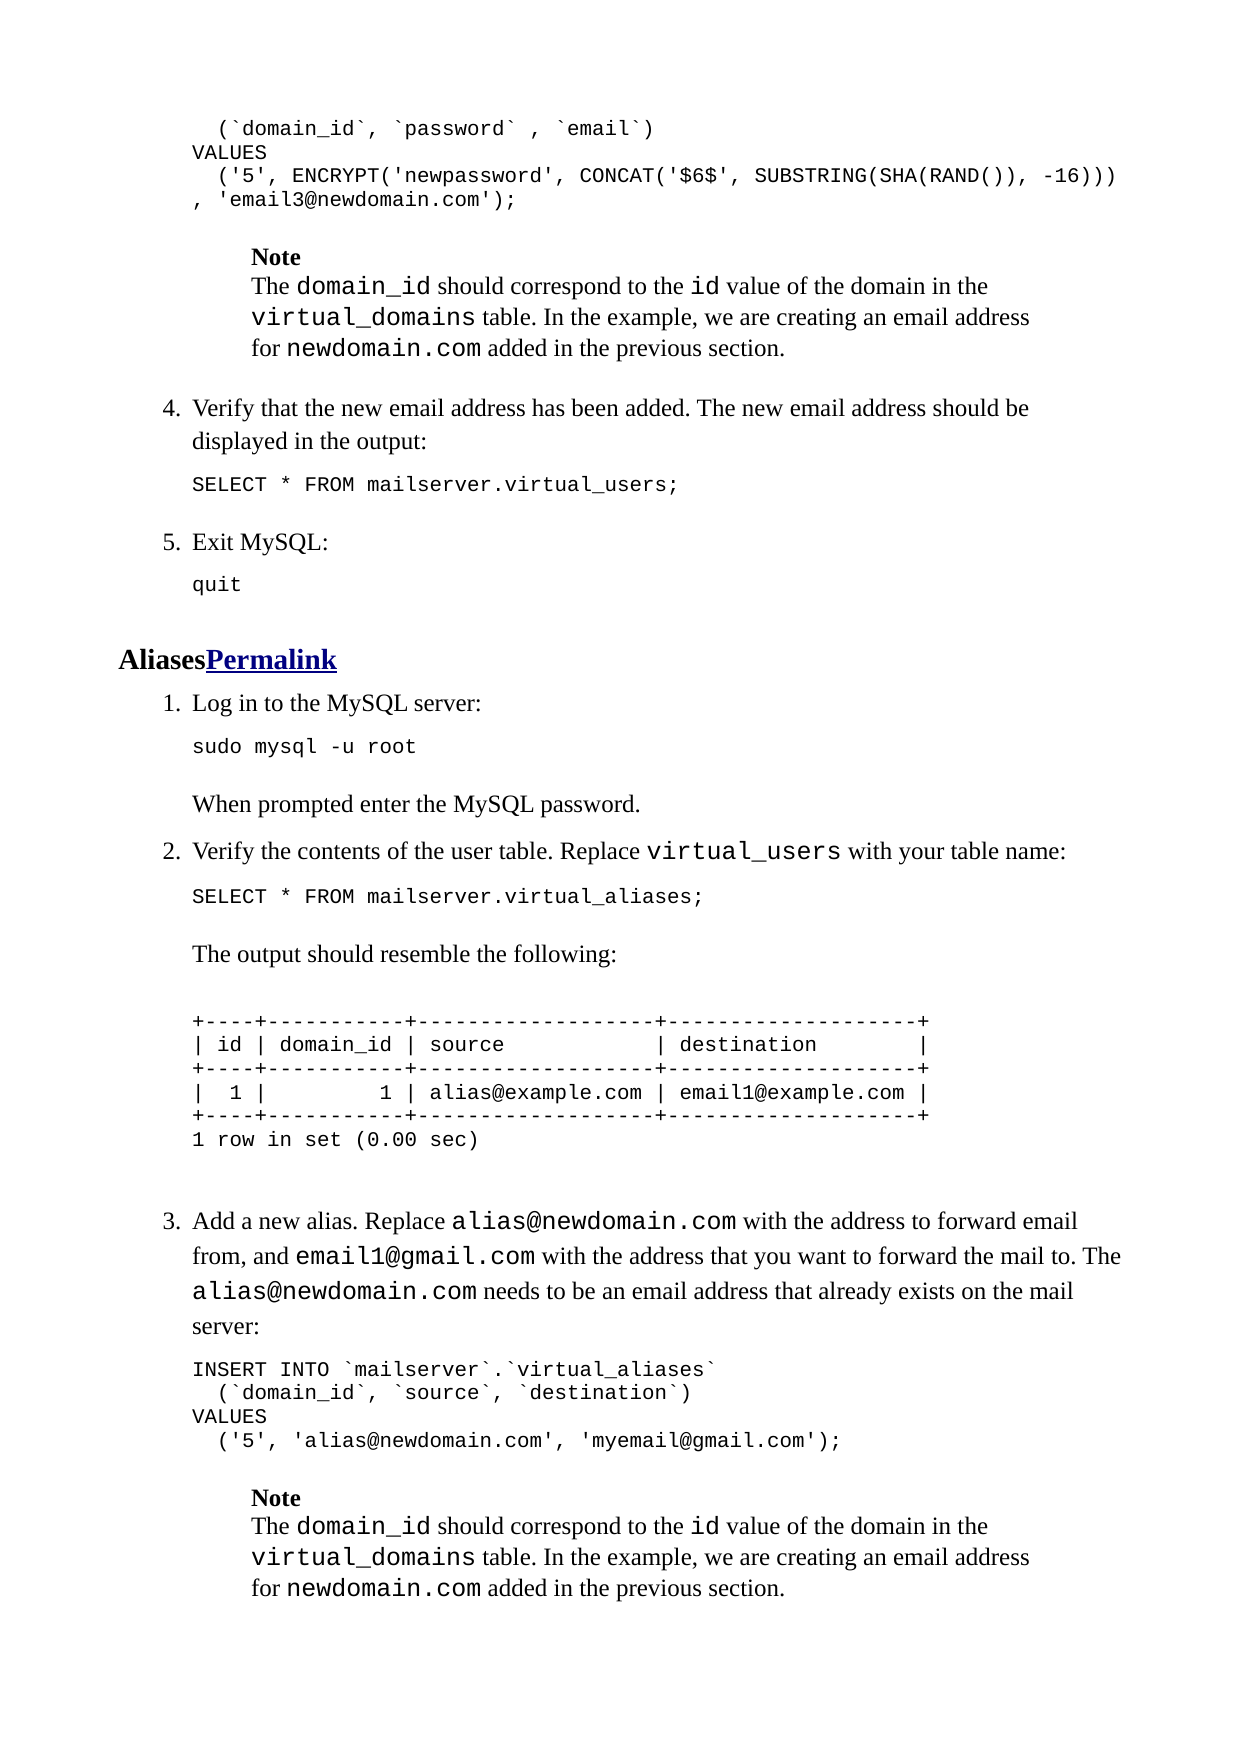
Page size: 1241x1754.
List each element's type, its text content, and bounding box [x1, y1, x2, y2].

list | 1 | 1 | alias@example.com | email1@example.com | [162, 1082, 1122, 1105]
list Add a new alias. Replace alias@newdomain.com with the address to forward email from, and email1@gmail.com with the address that you want to forward the mail to. The alias@newdomain.com needs to be an email address that already exists on the mail server: [162, 1206, 1122, 1340]
list Note [221, 1483, 1063, 1511]
list The domain_id should correspond to the id value of the domain in the virtual_domains table. In the example, we are creating an email address for newdomain.com added in the previous section. [221, 1511, 1063, 1604]
list +----+-----------+-------------------+--------------------+ [162, 1105, 1122, 1129]
list The domain_id should correspond to the id value of the domain in the virtual_domains table. In the example, we are creating an email address for newdomain.com added in the previous section. [221, 271, 1063, 363]
list ('5', ENCRYPT('newpassword', CONCAT('$6$', SUBSTRING(SHA(RAND()), -16))) , 'email3@newdomain.com'); [162, 165, 1122, 213]
list ('5', 'alias@newdomain.com', 'myemail@gmail.com'); [162, 1429, 1122, 1453]
list The output should resemble the following: [162, 939, 1122, 968]
list SELECT * FROM mailserver.virtual_users; [162, 473, 1122, 497]
subtitle AliasesPermalink [118, 642, 1122, 676]
list +----+-----------+-------------------+--------------------+ [162, 1011, 1122, 1034]
list VALUES [162, 1406, 1122, 1429]
list | id | domain_id | source | destination | [162, 1034, 1122, 1058]
list Exit MySQL: [162, 527, 1122, 555]
list 1 row in set (0.00 sec) [162, 1129, 1122, 1153]
list +----+-----------+-------------------+--------------------+ [162, 1058, 1122, 1082]
list Verify that the new email address has been added. The new email address should be displayed in the output: [162, 393, 1122, 455]
list quit [162, 574, 1122, 598]
list Log in to the MySQL server: [162, 688, 1122, 717]
list SELECT * FROM mailserver.virtual_aliases; [162, 886, 1122, 910]
list VALUES [162, 142, 1122, 165]
list Note [221, 242, 1063, 271]
list (`domain_id`, `source`, `destination`) [162, 1382, 1122, 1406]
list When prompted enter the MySQL password. [162, 789, 1122, 817]
list (`domain_id`, `password` , `email`) [162, 118, 1122, 142]
list Verify the contents of the user table. Replace virtual_users with your table name: [162, 836, 1122, 867]
list sudo mysql -u root [162, 736, 1122, 759]
list INSERT INTO `mailserver`.`virtual_aliases` [162, 1359, 1122, 1382]
